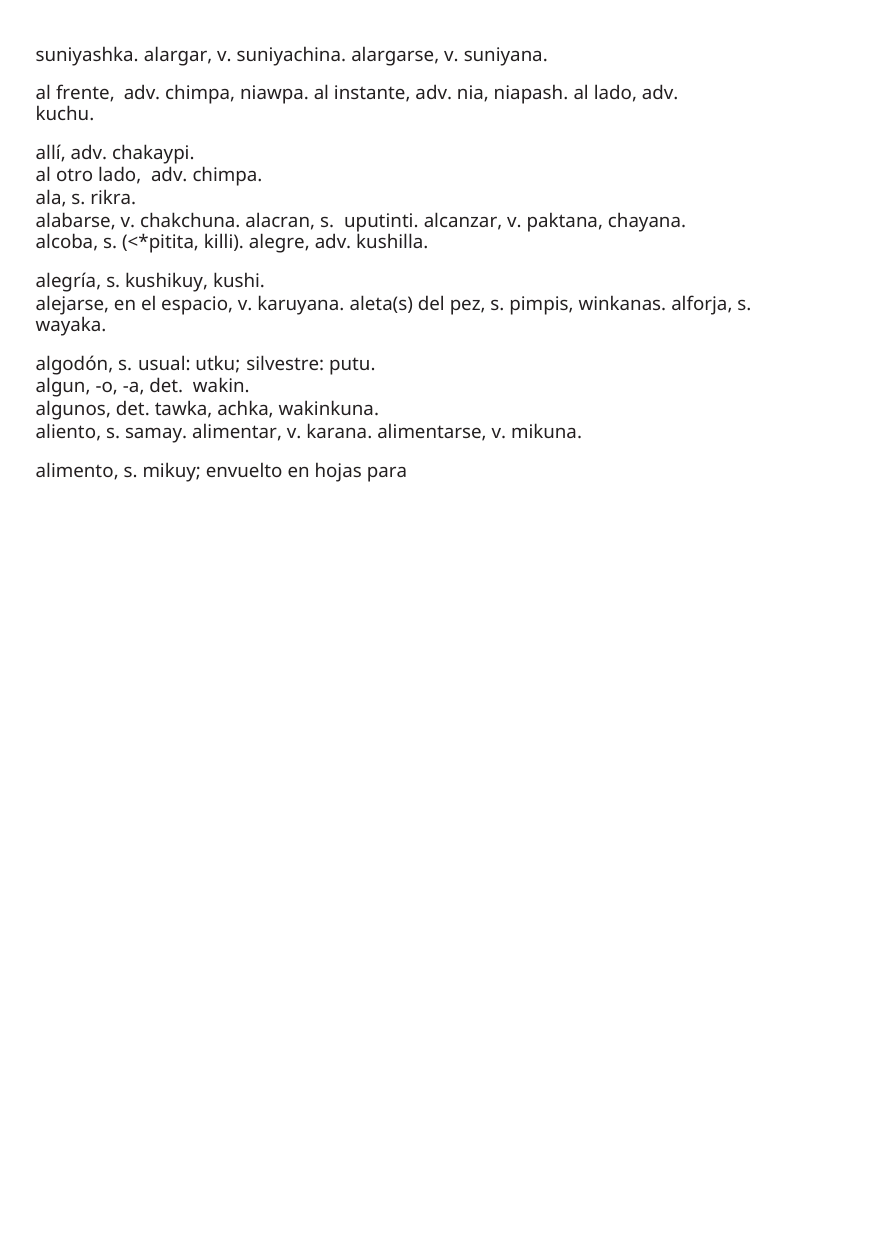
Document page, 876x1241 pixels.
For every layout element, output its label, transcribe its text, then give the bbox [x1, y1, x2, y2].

text alejarse, en el espacio, v. karuyana. aleta(s) del pez, s. pimpis, winkanas. alforja, s. wayaka. [35, 293, 787, 336]
text suniyashka. alargar, v. suniyachina. alargarse, v. suniyana. [35, 44, 699, 65]
text al frente, adv. chimpa, niawpa. al instante, adv. nia, niapash. al lado, adv. kuchu. [35, 82, 723, 126]
text ala, s. rikra. [35, 186, 856, 209]
text al otro lado, adv. chimpa. [35, 164, 856, 186]
text alabarse, v. chakchuna. alacran, s. uputinti. alcanzar, v. paktana, chayana. alcoba, s. (<*pitita, killi). alegre, adv. kushilla. [35, 210, 720, 253]
text algodón, s. usual: utku; silvestre: putu. [35, 353, 856, 375]
text alegría, s. kushikuy, kushi. [35, 270, 856, 292]
text allí, adv. chakaypi. [35, 142, 856, 164]
text algun, -o, -a, det. wakin. [35, 375, 856, 397]
text aliento, s. samay. alimentar, v. karana. alimentarse, v. mikuna. [35, 421, 674, 442]
text algunos, det. tawka, achka, wakinkuna. [35, 397, 856, 420]
text alimento, s. mikuy; envuelto en hojas para [35, 459, 856, 483]
